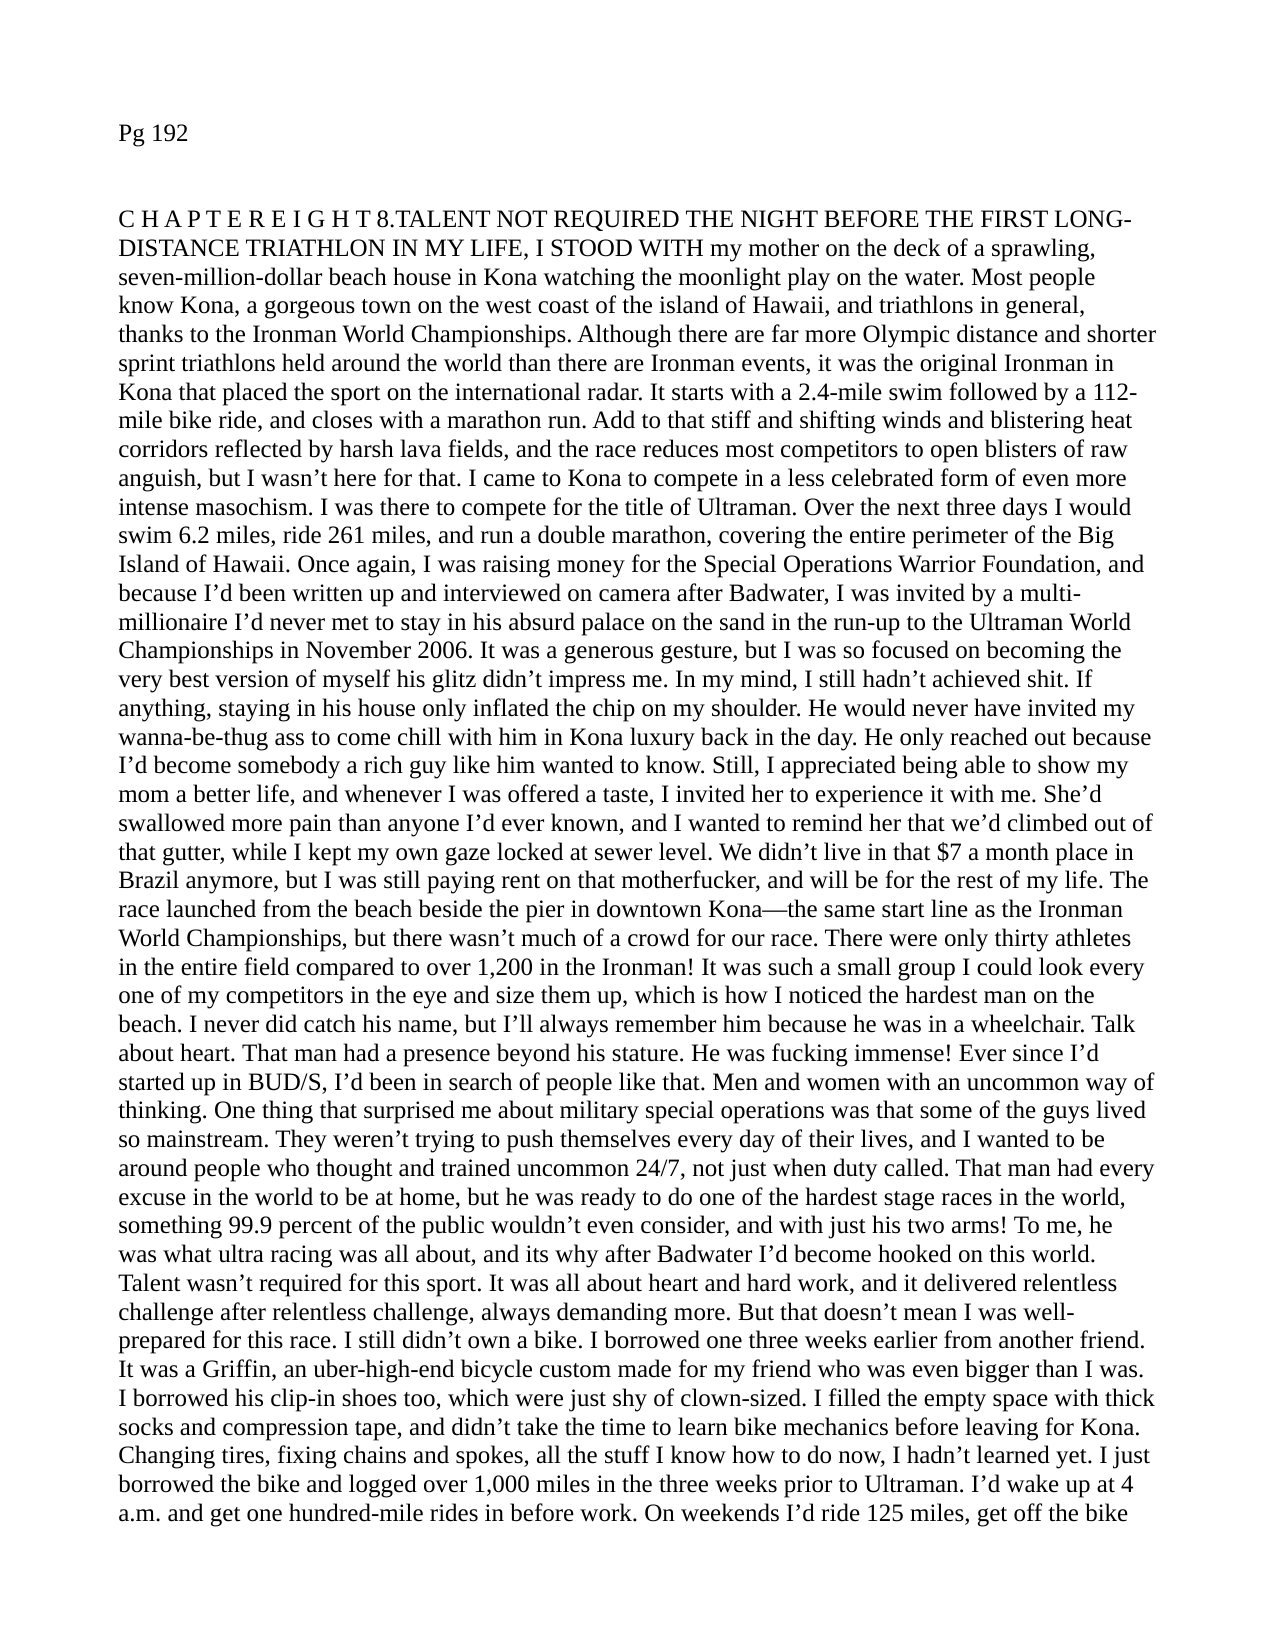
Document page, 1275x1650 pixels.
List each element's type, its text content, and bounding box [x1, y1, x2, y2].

text Pg 192 [118, 118, 1157, 147]
text C H A P T E R E I G H T 8.TALENT NOT REQUIRED THE NIGHT BEFORE THE FIRST LONG-DISTANCE TRIATHLON IN MY LIFE, I STOOD WITH my mother on the deck of a sprawling, seven-million-dollar beach house in Kona watching the moonlight play on the water. Most people know Kona, a gorgeous town on the west coast of the island of Hawaii, and triathlons in general, thanks to the Ironman World Championships. Although there are far more Olympic distance and shorter sprint triathlons held around the world than there are Ironman events, it was the original Ironman in Kona that placed the sport on the international radar. It starts with a 2.4-mile swim followed by a 112-mile bike ride, and closes with a marathon run. Add to that stiff and shifting winds and blistering heat corridors reflected by harsh lava fields, and the race reduces most competitors to open blisters of raw anguish, but I wasn’t here for that. I came to Kona to compete in a less celebrated form of even more intense masochism. I was there to compete for the title of Ultraman. Over the next three days I would swim 6.2 miles, ride 261 miles, and run a double marathon, covering the entire perimeter of the Big Island of Hawaii. Once again, I was raising money for the Special Operations Warrior Foundation, and because I’d been written up and interviewed on camera after Badwater, I was invited by a multi-millionaire I’d never met to stay in his absurd palace on the sand in the run-up to the Ultraman World Championships in November 2006. It was a generous gesture, but I was so focused on becoming the very best version of myself his glitz didn’t impress me. In my mind, I still hadn’t achieved shit. If anything, staying in his house only inflated the chip on my shoulder. He would never have invited my wanna-be-thug ass to come chill with him in Kona luxury back in the day. He only reached out because I’d become somebody a rich guy like him wanted to know. Still, I appreciated being able to show my mom a better life, and whenever I was offered a taste, I invited her to experience it with me. She’d swallowed more pain than anyone I’d ever known, and I wanted to remind her that we’d climbed out of that gutter, while I kept my own gaze locked at sewer level. We didn’t live in that $7 a month place in Brazil anymore, but I was still paying rent on that motherfucker, and will be for the rest of my life. The race launched from the beach beside the pier in downtown Kona—the same start line as the Ironman World Championships, but there wasn’t much of a crowd for our race. There were only thirty athletes in the entire field compared to over 1,200 in the Ironman! It was such a small group I could look every one of my competitors in the eye and size them up, which is how I noticed the hardest man on the beach. I never did catch his name, but I’ll always remember him because he was in a wheelchair. Talk about heart. That man had a presence beyond his stature. He was fucking immense! Ever since I’d started up in BUD/S, I’d been in search of people like that. Men and women with an uncommon way of thinking. One thing that surprised me about military special operations was that some of the guys lived so mainstream. They weren’t trying to push themselves every day of their lives, and I wanted to be around people who thought and trained uncommon 24/7, not just when duty called. That man had every excuse in the world to be at home, but he was ready to do one of the hardest stage races in the world, something 99.9 percent of the public wouldn’t even consider, and with just his two arms! To me, he was what ultra racing was all about, and its why after Badwater I’d become hooked on this world. Talent wasn’t required for this sport. It was all about heart and hard work, and it delivered relentless challenge after relentless challenge, always demanding more. But that doesn’t mean I was well-prepared for this race. I still didn’t own a bike. I borrowed one three weeks earlier from another friend. It was a Griffin, an uber-high-end bicycle custom made for my friend who was even bigger than I was. I borrowed his clip-in shoes too, which were just shy of clown-sized. I filled the empty space with thick socks and compression tape, and didn’t take the time to learn bike mechanics before leaving for Kona. Changing tires, fixing chains and spokes, all the stuff I know how to do now, I hadn’t learned yet. I just borrowed the bike and logged over 1,000 miles in the three weeks prior to Ultraman. I’d wake up at 4 a.m. and get one hundred-mile rides in before work. On weekends I’d ride 125 miles, get off the bike [118, 204, 1157, 1527]
